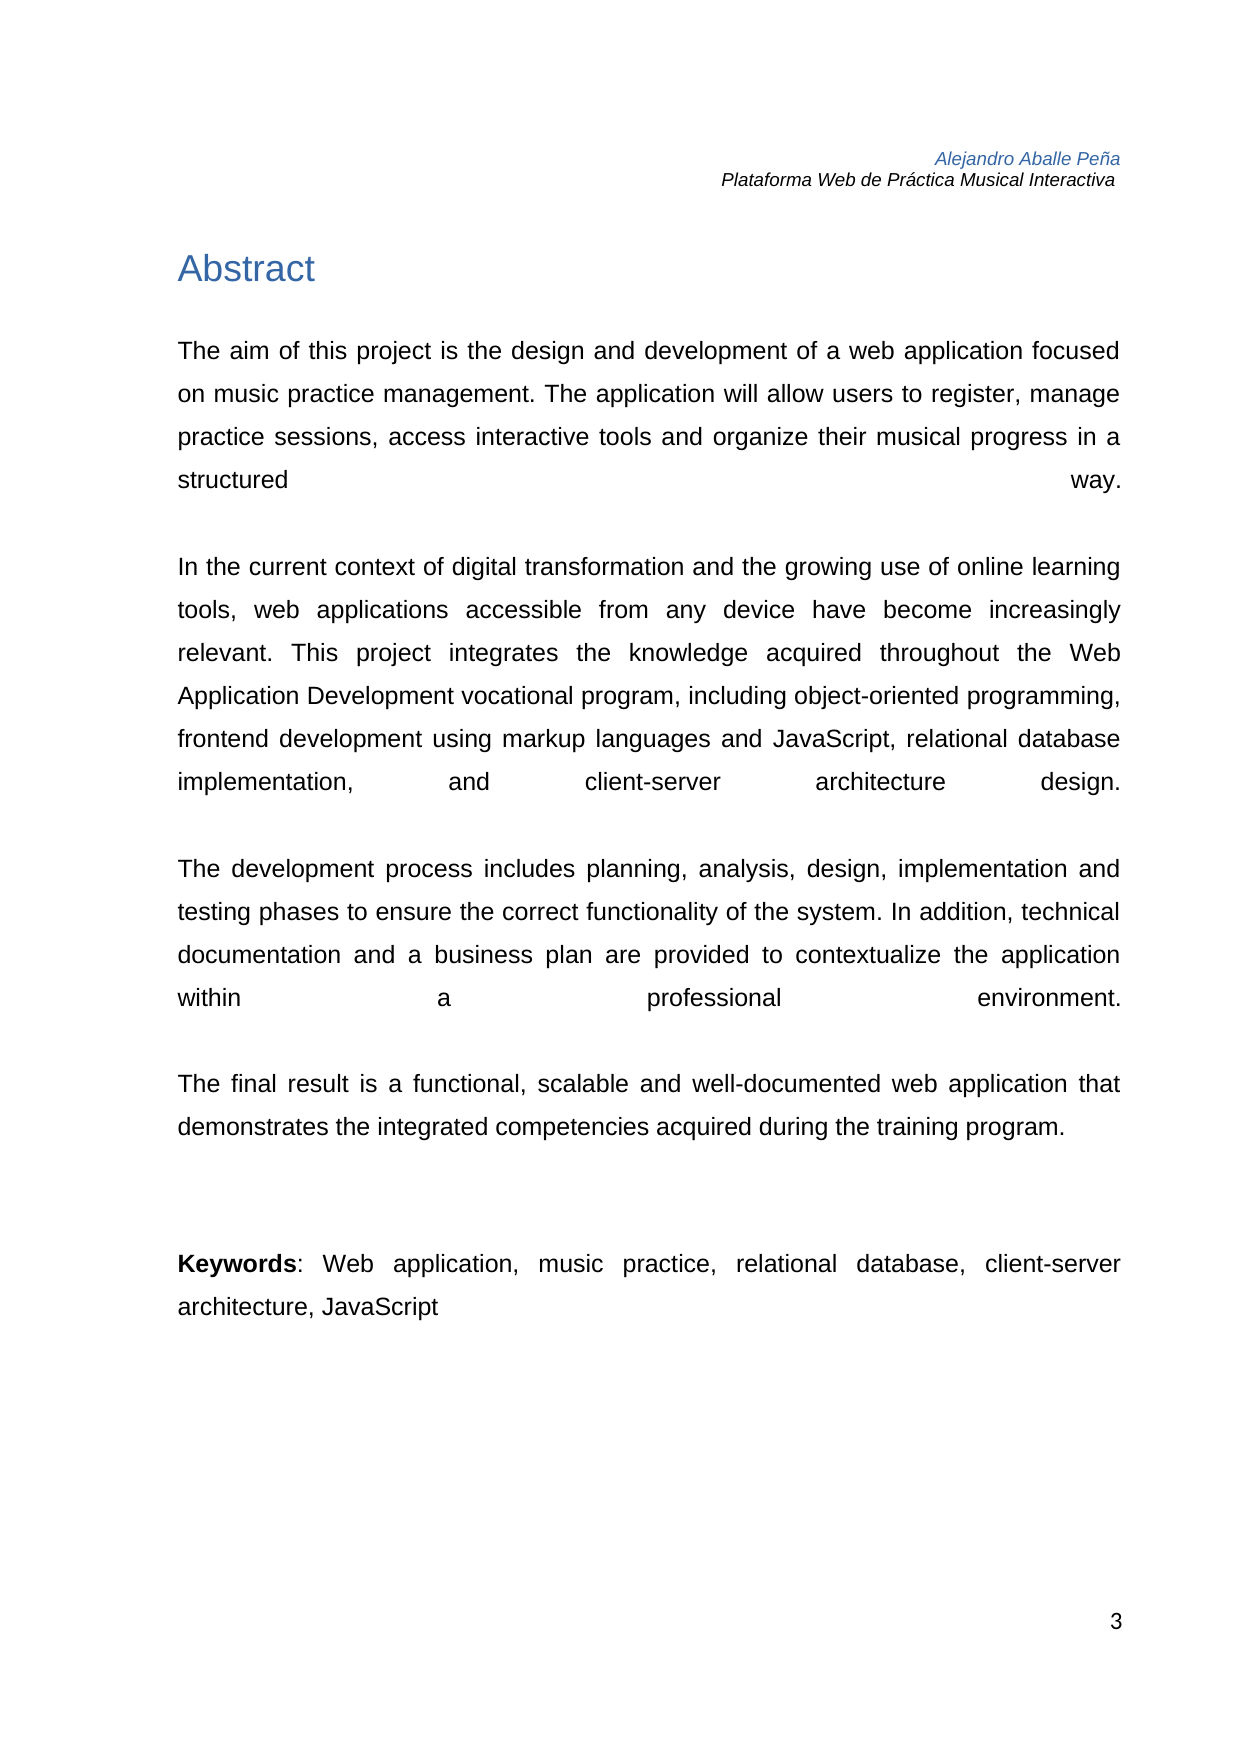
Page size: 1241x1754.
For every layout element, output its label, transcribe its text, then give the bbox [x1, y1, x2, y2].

text Keywords: Web application, music practice, relational database, client-server architecture, JavaScript [177, 1248, 1122, 1320]
text The aim of this project is the design and development of a web application focused on music practice management. The application will allow users to register, manage practice sessions, access interactive tools and organize their musical progress in a structured way. In the current context of digital transformation and the growing use of online learning tools, web applications accessible from any device have become increasingly relevant. This project integrates the knowledge acquired throughout the Web Application Development vocational program, including object-oriented programming, frontend development using markup languages and JavaScript, relational database implementation, and client-server architecture design. The development process includes planning, analysis, design, implementation and testing phases to ensure the correct functionality of the system. In addition, technical documentation and a business plan are provided to contextualize the application within a professional environment. The final result is a functional, scalable and well-documented web application that demonstrates the integrated competencies acquired during the training program. [177, 336, 1122, 1141]
text Abstract [177, 246, 1122, 289]
